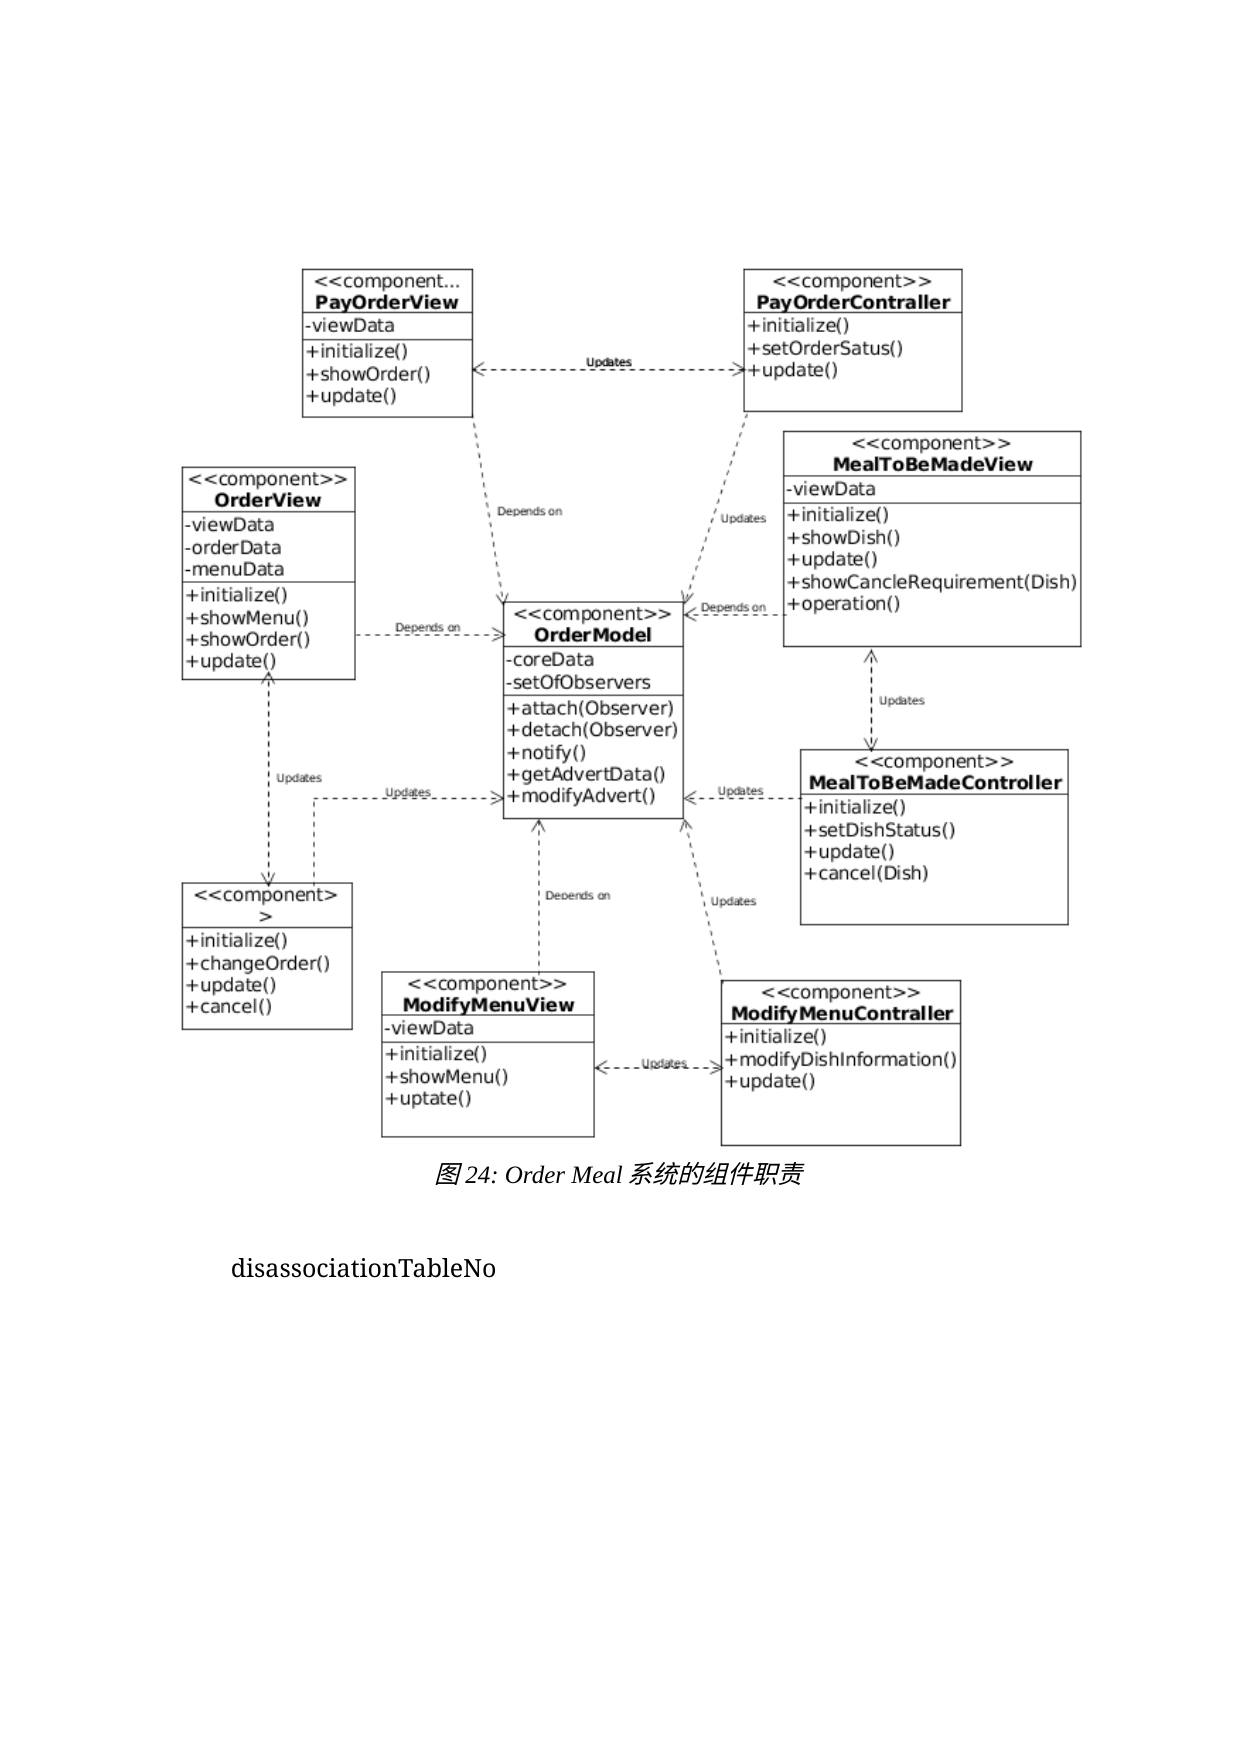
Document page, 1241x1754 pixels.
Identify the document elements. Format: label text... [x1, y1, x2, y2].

text 图 24: Order Meal系统的组件职责 [137, 247, 1103, 1190]
text disassociationTableNo [231, 1251, 1122, 1284]
picture [155, 246, 1086, 1155]
